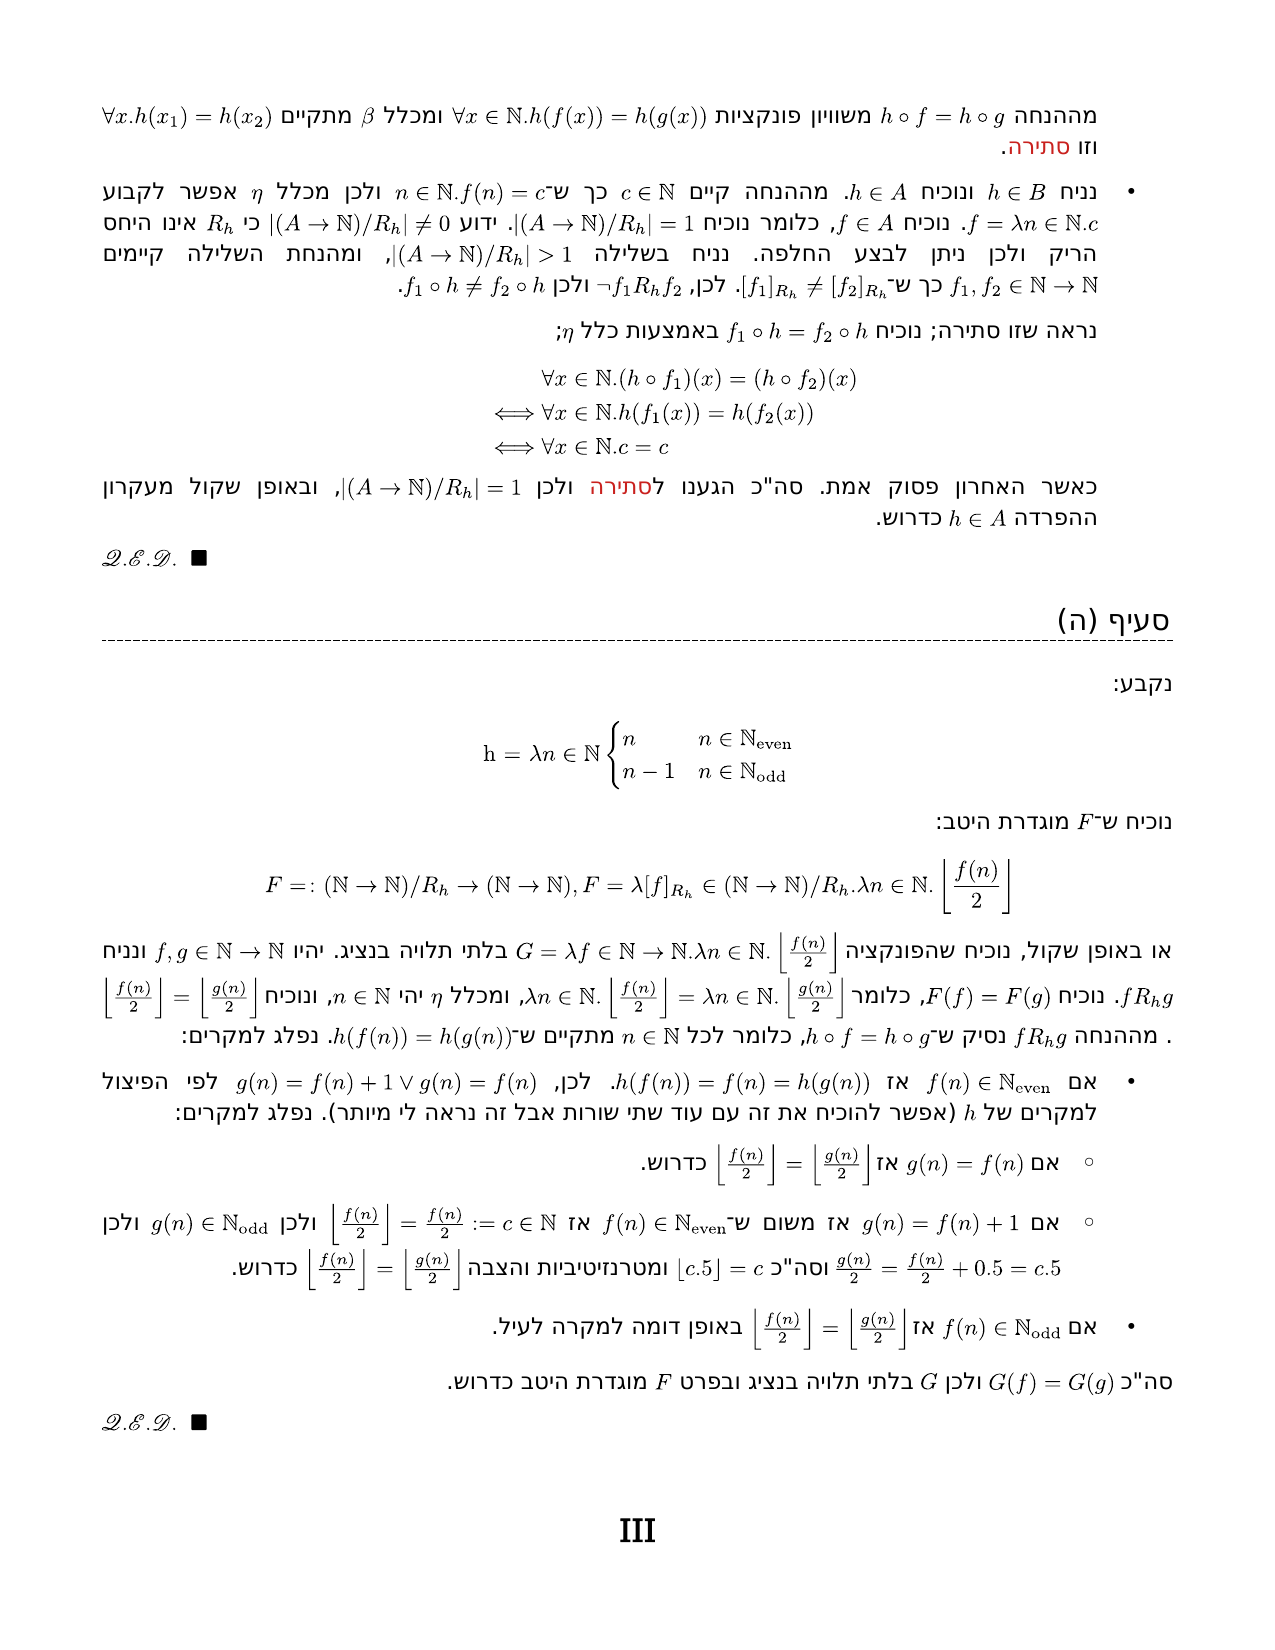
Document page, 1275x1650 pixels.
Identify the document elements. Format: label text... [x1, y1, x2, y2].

list אם אז באופן דומה למקרה לעיל. [906, 1309, 1136, 1350]
text סה"כ ולכן בלתי תלויה בנציג ובפרט מוגדרת היטב כדרוש. [102, 1368, 1173, 1395]
list אם אז כדרוש. [102, 1144, 718, 1185]
list נראה שזו סתירה; נוכיח באמצעות כלל ; [102, 317, 1136, 344]
list אם אז . לכן, לפי הפיצול למקרים של (אפשר להוכיח את זה עם עוד שתי שורות אבל זה נראה לי מיותר). נפלג למקרים: [102, 1068, 1136, 1126]
list אם אז משום ש־ אז ולכן ולכן וסה"כ ומטרנזיטיביות והצבה כדרוש. [102, 1204, 1098, 1290]
text נקבע: [102, 670, 1173, 697]
list מההנחה משוויון פונקציות ומכלל מתקיים וזו סתירה. [102, 102, 1136, 160]
list אם אז כדרוש. [869, 1144, 1098, 1185]
list נניח ונוכיח . מההנחה קיים כך ש־ ולכן מכלל אפשר לקבוע . נוכיח , כלומר נוכיח . ידוע כי אינו היחס הריק ולכן ניתן לבצע החלפה. נניח בשלילה , ומהנחת השלילה קיימים כך ש־. לכן, ולכן . [102, 178, 1136, 299]
text או באופן שקול, נוכיח שהפונקציה בלתי תלויה בנציג. יהיו ונניח . נוכיח , כלומר , ומכלל יהי , ונוכיח . מההנחה נסיק ש־, כלומר לכל מתקיים ש־. נפלג למקרים: [102, 932, 1173, 1049]
subtitle סעיף (ה) [102, 601, 1173, 640]
list כאשר האחרון פסוק אמת. סה"כ הגענו לסתירה ולכן , ובאופן שקול מעקרון ההפרדה כדרוש. [102, 473, 1136, 531]
list אם אז באופן דומה למקרה לעיל. [102, 1309, 754, 1350]
text נוכיח ש־ מוגדרת היטב: [102, 808, 1173, 834]
